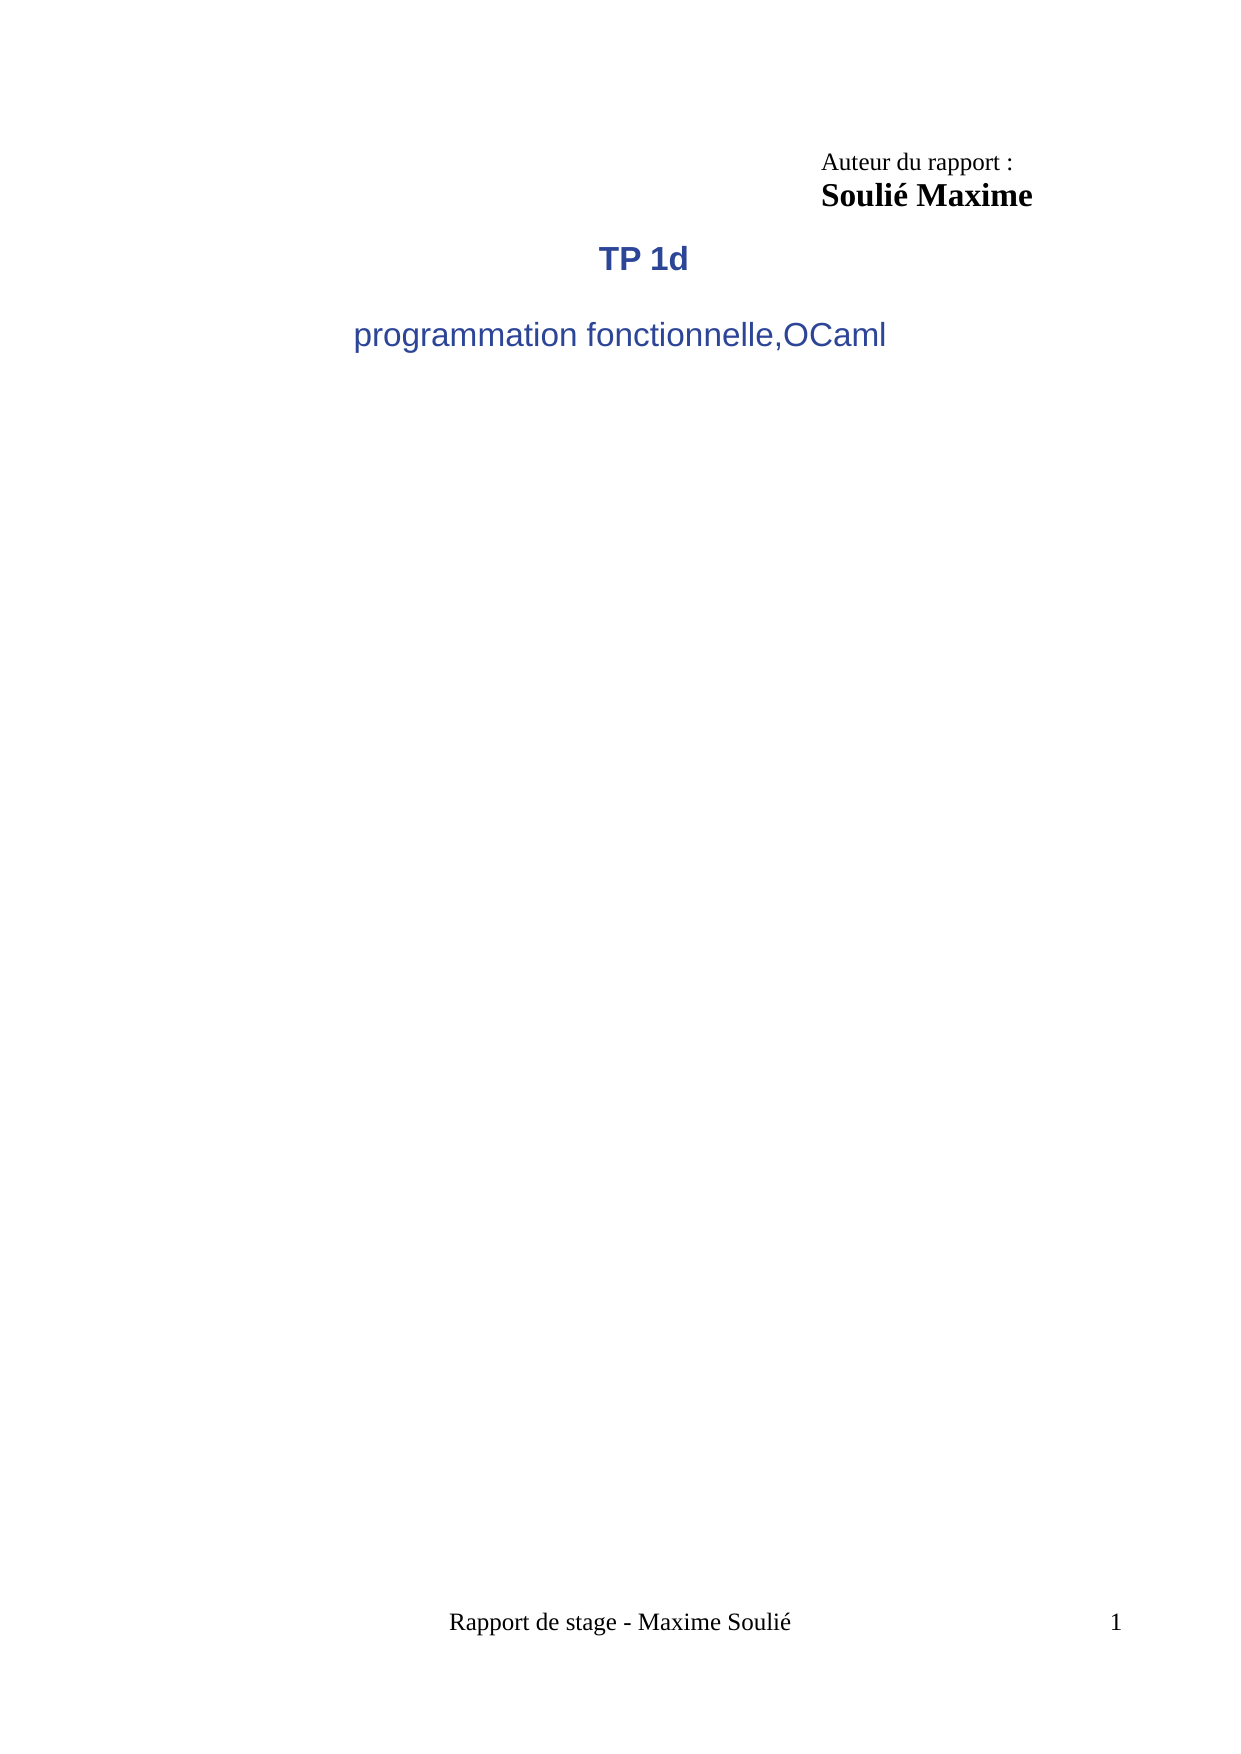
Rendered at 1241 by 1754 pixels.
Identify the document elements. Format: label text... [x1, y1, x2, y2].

title programmation fonctionnelle,OCaml [118, 315, 1122, 353]
text Soulié Maxime [118, 176, 1122, 214]
title TP 1d [118, 239, 1122, 277]
text Auteur du rapport : [118, 147, 1122, 176]
